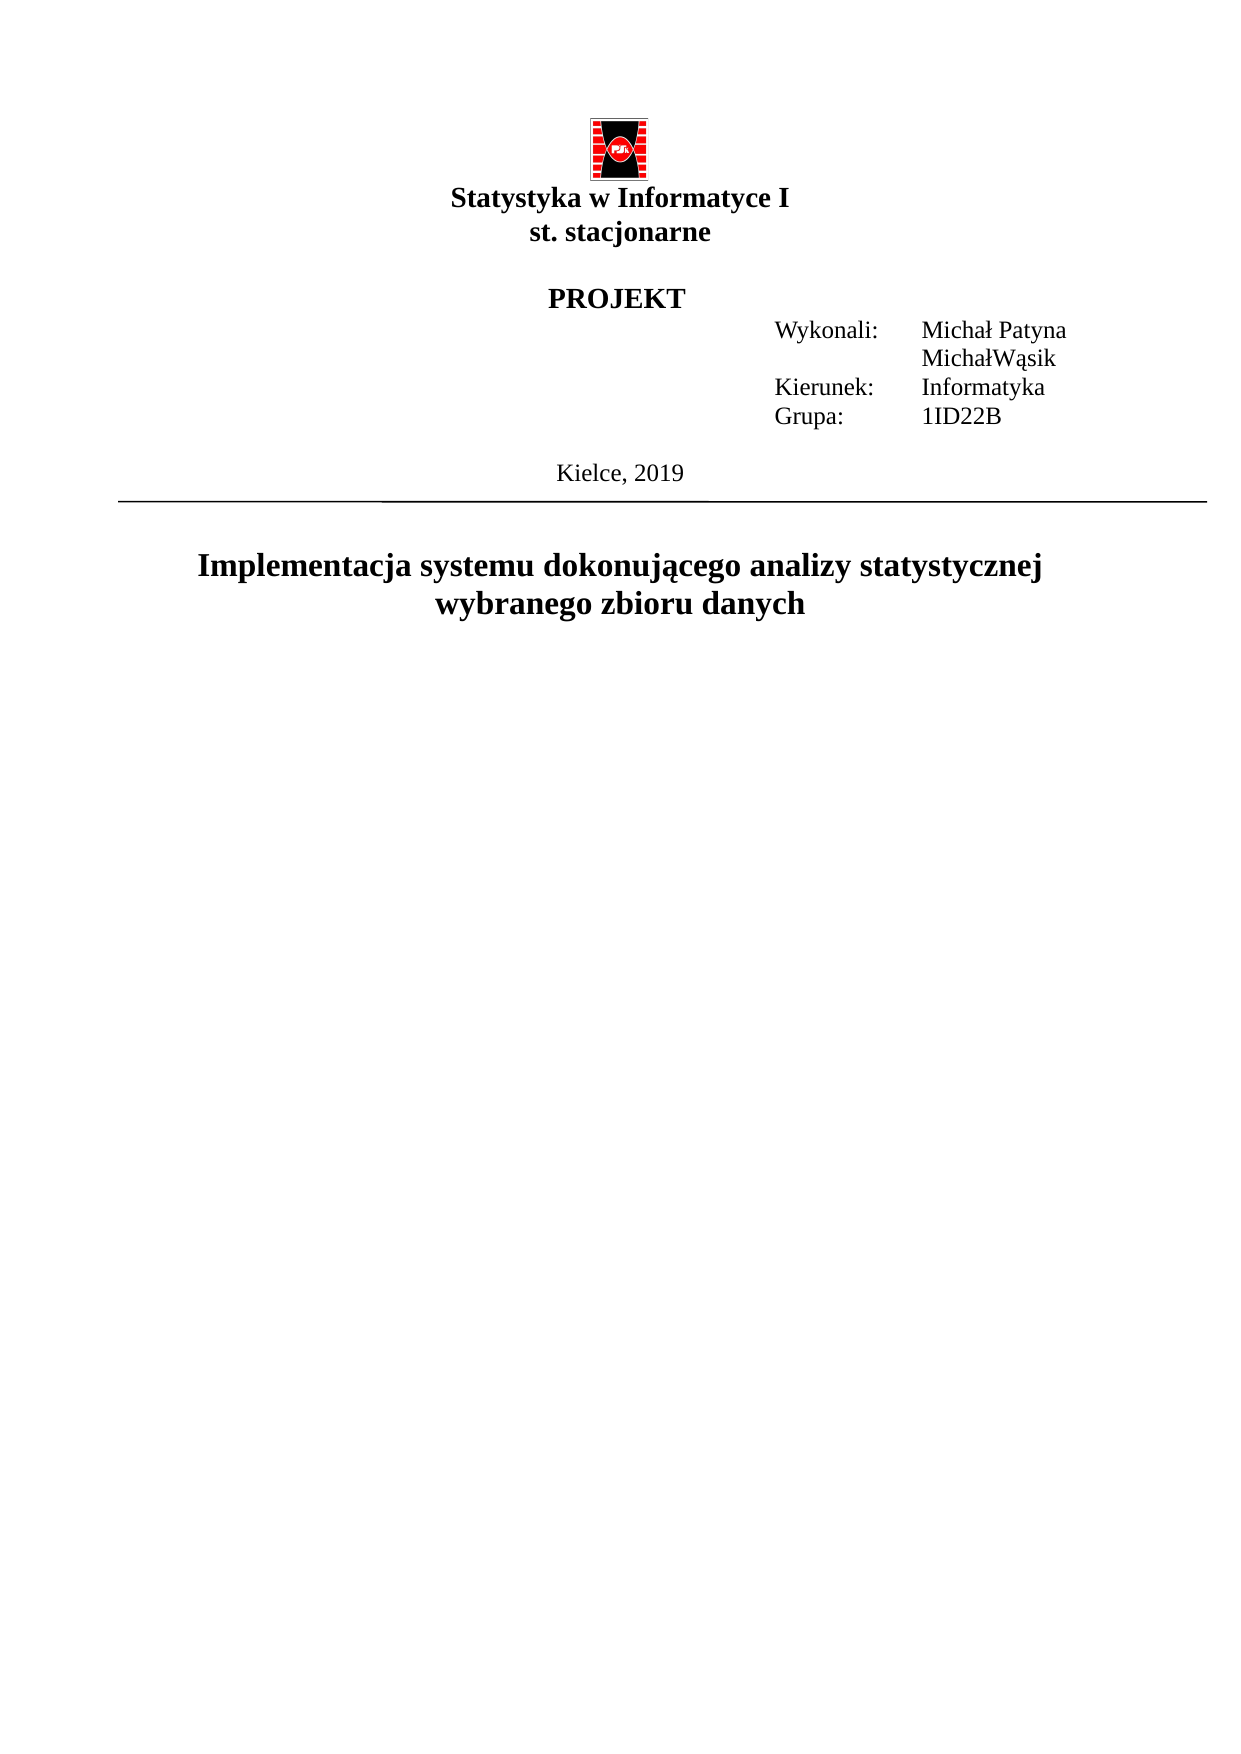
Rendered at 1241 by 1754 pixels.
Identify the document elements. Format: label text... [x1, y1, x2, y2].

text PROJEKT [118, 281, 1122, 315]
text MichałWąsik [774, 343, 1122, 372]
text st. stacjonarne [118, 214, 1122, 248]
text Statystyka w Informatyce I [118, 181, 1122, 214]
text Wykonali: Michał Patyna [774, 315, 1122, 343]
text Grupa: 1ID22B [774, 401, 1122, 430]
text Kielce, 2019 [118, 458, 1122, 487]
text Kierunek: Informatyka [774, 372, 1122, 401]
text Implementacja systemu dokonującego analizy statystycznej wybranego zbioru danych [118, 545, 1122, 621]
